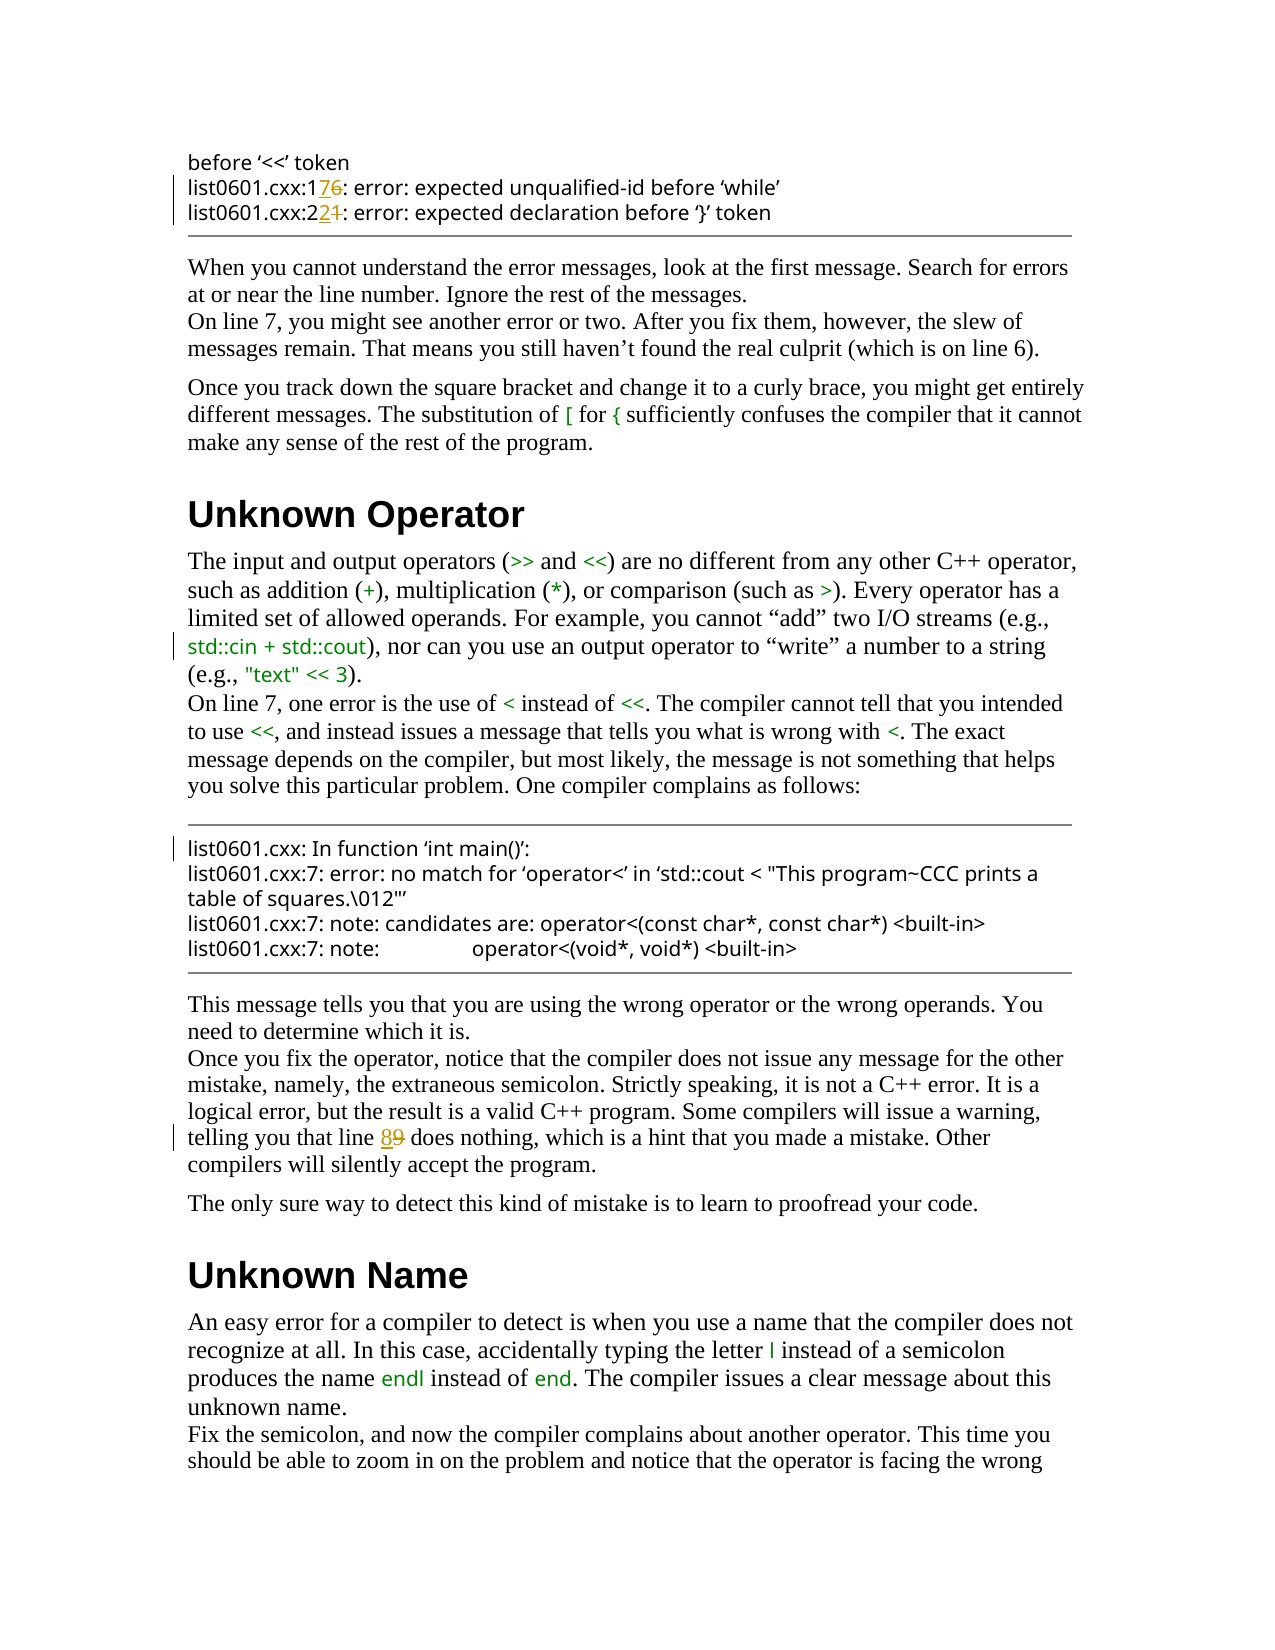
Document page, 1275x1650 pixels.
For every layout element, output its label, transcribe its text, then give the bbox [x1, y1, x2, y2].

text The input and output operators (>> and <<) are no different from any other C++ operator, such as addition (+), multiplication (*), or comparison (such as >). Every operator has a limited set of allowed operands. For example, you cannot “add” two I/O streams (e.g., std::cin + std::cout), nor can you use an output operator to “write” a number to a string (e.g., "text" << 3). [187, 547, 1087, 689]
text Once you track down the square bracket and change it to a curly brace, you might get entirely different messages. The substitution of [ for { sufficiently confuses the compiler that it cannot make any sense of the rest of the program. [187, 374, 1087, 456]
text The only sure way to detect this kind of mistake is to learn to proofread your code. [187, 1190, 1087, 1217]
text Fix the semicolon, and now the compiler complains about another operator. This time you should be able to zoom in on the problem and notice that the operator is facing the wrong [187, 1421, 1087, 1474]
text list0601.cxx:17: error: expected unqualified-id before ‘while’ [187, 175, 1072, 200]
text On line 7, one error is the use of < instead of <<. The compiler cannot tell that you intended to use <<, and instead issues a message that tells you what is wrong with <. The exact message depends on the compiler, but most likely, the message is not something that helps you solve this particular problem. One compiler complains as follows: [187, 689, 1087, 799]
text On line 7, you might see another error or two. After you fix them, however, the slew of messages remain. That means you still haven’t found the real culprit (which is on line 6). [187, 308, 1087, 361]
text list0601.cxx:7: note: operator<(void*, void*) <built-in> [187, 936, 1072, 974]
text before ‘<<’ token [187, 150, 1072, 175]
text Once you fix the operator, notice that the compiler does not issue any message for the other mistake, namely, the extraneous semicolon. Strictly speaking, it is not a C++ error. It is a logical error, but the result is a valid C++ program. Some compilers will issue a warning, telling you that line 8 does nothing, which is a hint that you made a mistake. Other compilers will silently accept the program. [187, 1045, 1087, 1177]
text list0601.cxx:7: error: no match for ‘operator<’ in ‘std::cout < "This program~CCC prints a table of squares.\012"’ [187, 861, 1072, 911]
text When you cannot understand the error messages, look at the first message. Search for errors at or near the line number. Ignore the rest of the messages. [187, 254, 1087, 308]
text list0601.cxx: In function ‘int main()’: [187, 825, 1072, 861]
subtitle Unknown Name [187, 1254, 1087, 1296]
text list0601.cxx:7: note: candidates are: operator<(const char*, const char*) <built-in> [187, 911, 1072, 936]
text An easy error for a compiler to detect is when you use a name that the compiler does not recognize at all. In this case, accidentally typing the letter l instead of a semicolon produces the name endl instead of end. The compiler issues a clear message about this unknown name. [187, 1308, 1087, 1421]
text list0601.cxx:22: error: expected declaration before ‘}’ token [187, 200, 1072, 237]
subtitle Unknown Operator [187, 493, 1087, 535]
text This message tells you that you are using the wrong operator or the wrong operands. You need to determine which it is. [187, 991, 1087, 1045]
